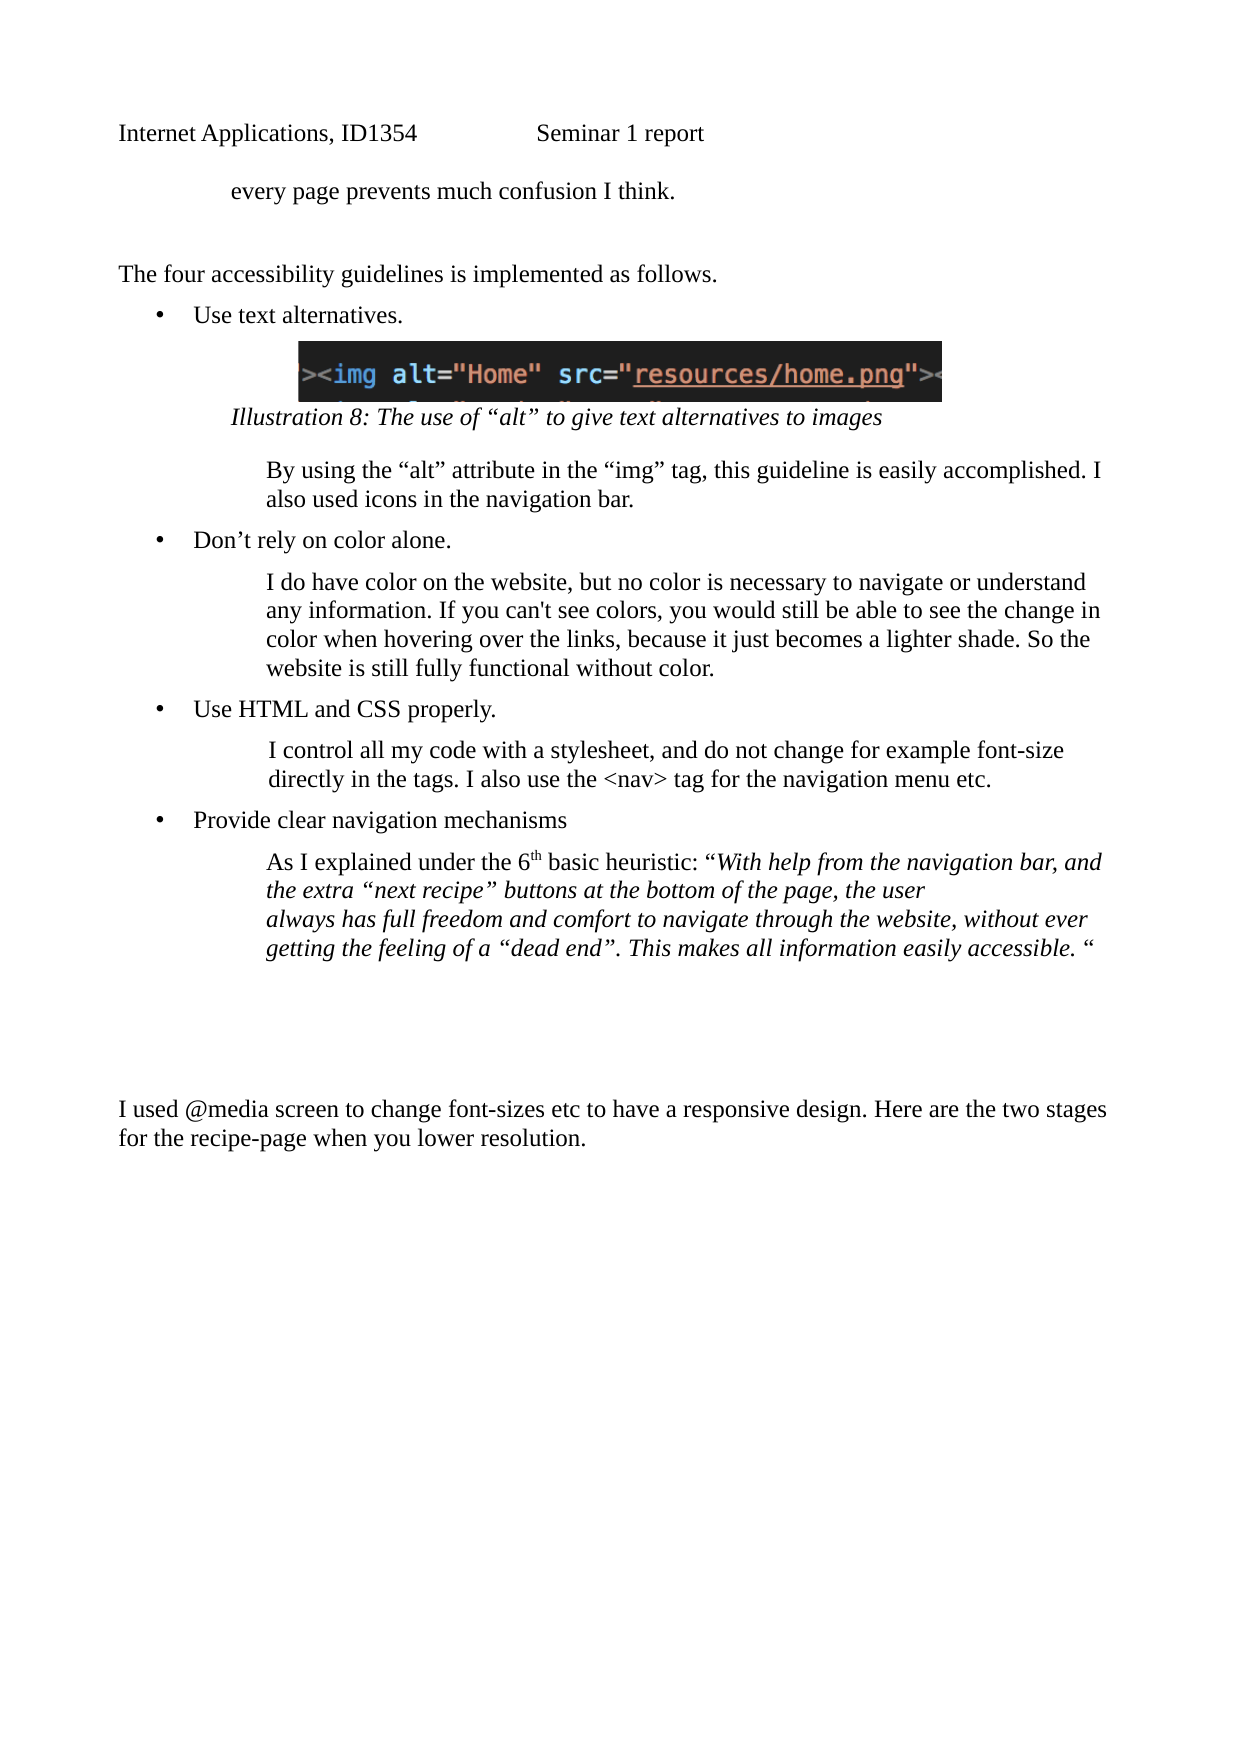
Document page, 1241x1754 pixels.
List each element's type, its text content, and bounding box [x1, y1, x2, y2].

list Use HTML and CSS properly. [156, 694, 1122, 723]
list I control all my code with a stylesheet, and do not change for example font-size directly in the tags. I also use the <nav> tag for the navigation menu etc. [231, 736, 1122, 793]
text The four accessibility guidelines is implemented as follows. [118, 259, 1122, 288]
picture [298, 341, 942, 402]
text I do have color on the website, but no color is necessary to navigate or understand any information. If you can't see colors, you would still be able to see the change in color when hovering over the links, because it just becomes a lighter shade. So the website is still fully functional without color. [118, 567, 1122, 682]
list Provide clear navigation mechanisms [156, 806, 1122, 834]
text By using the “alt” attribute in the “img” tag, this guideline is easily accomplished. I also used icons in the navigation bar. [118, 456, 1122, 513]
text As I explained under the 6th basic heuristic: “With help from the navigation bar, and the extra “next recipe” buttons at the bottom of the page, the user always has full freedom and comfort to navigate through the website, without ever getting the feeling of a “dead end”. This makes all information easily accessible. “ [118, 847, 1122, 962]
list Use text alternatives. [156, 300, 1122, 329]
list Illustration 8: The use of “alt” to give text alternatives to images [193, 354, 1122, 431]
list every page prevents much confusion I think. [193, 176, 1122, 205]
list Don’t rely on color alone. [156, 526, 1122, 554]
text I used @media screen to change font-sizes etc to have a responsive design. Here are the two stages for the recipe-page when you lower resolution. [118, 1094, 1122, 1152]
